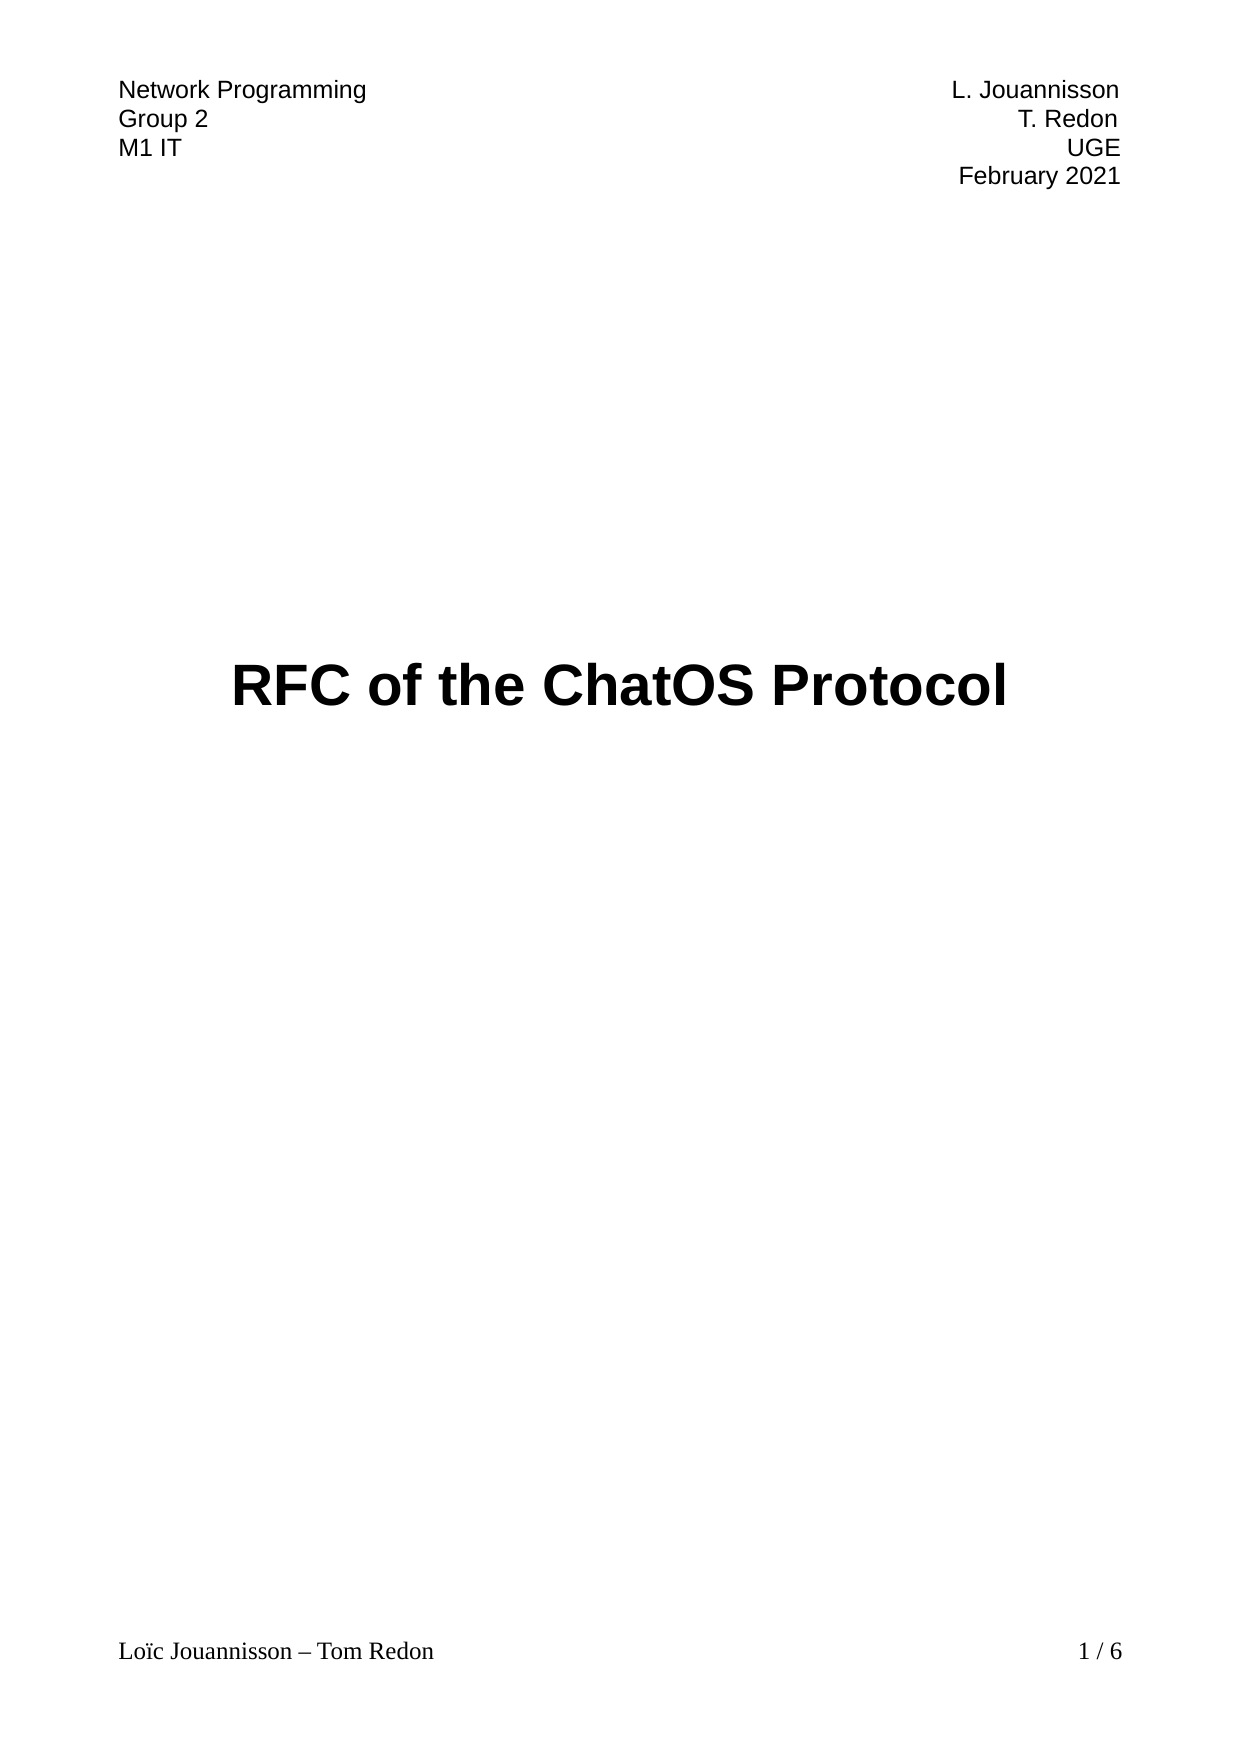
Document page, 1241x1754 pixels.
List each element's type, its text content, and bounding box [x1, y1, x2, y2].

text Group 2 T. Redon [118, 104, 1122, 132]
text RFC of the ChatOS Protocol [118, 651, 1122, 718]
text Network Programming L. Jouannisson [118, 75, 1122, 104]
text M1 IT UGE [118, 132, 1122, 161]
text February 2021 [118, 161, 1122, 190]
